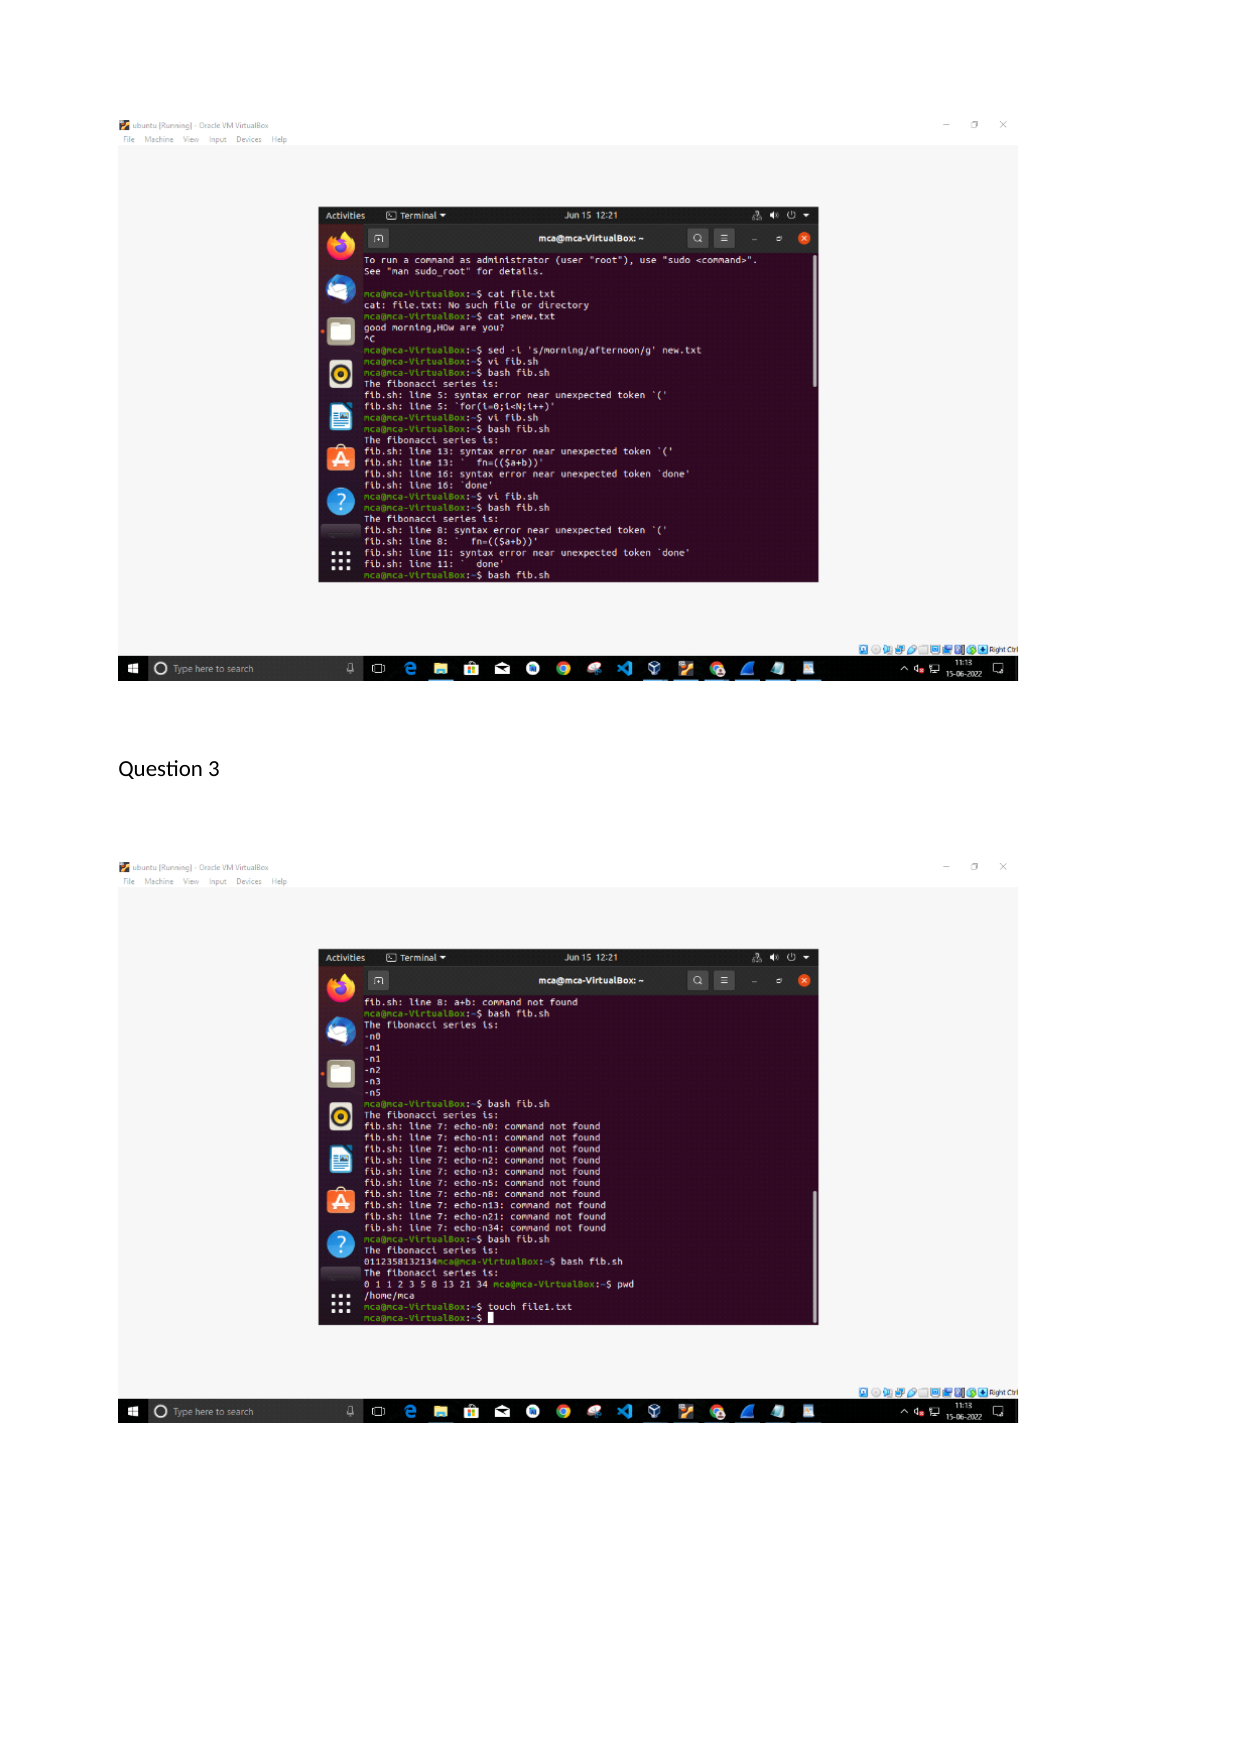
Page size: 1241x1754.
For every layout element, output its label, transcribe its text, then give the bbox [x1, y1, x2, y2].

text Question 3 [118, 754, 1122, 782]
